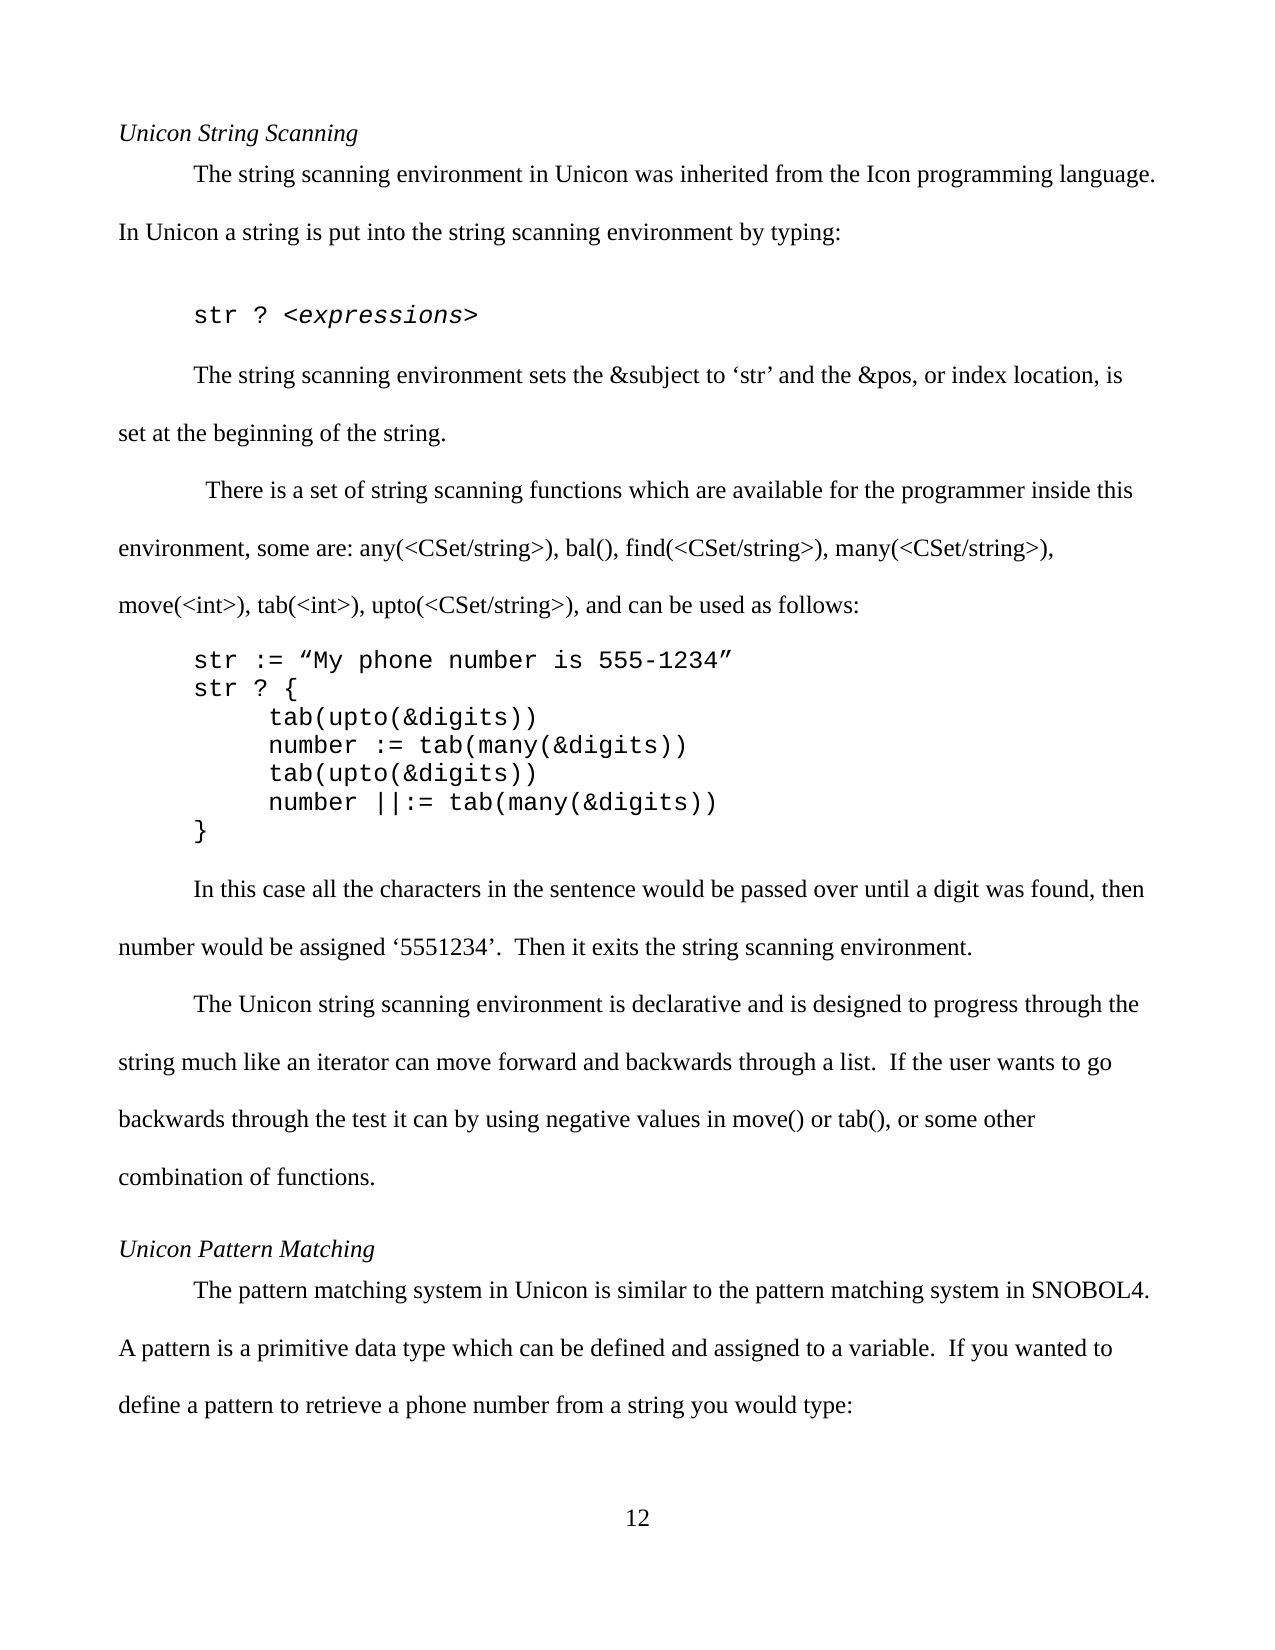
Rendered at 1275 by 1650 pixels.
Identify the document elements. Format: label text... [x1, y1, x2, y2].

text str := “My phone number is 555-1234” [193, 648, 1157, 676]
text In this case all the characters in the sentence would be passed over until a digit was found, then number would be assigned ‘5551234’. Then it exits the string scanning environment. [118, 874, 1157, 961]
text tab(upto(&digits)) [193, 761, 1157, 789]
text number := tab(many(&digits)) [193, 733, 1157, 761]
text number ||:= tab(many(&digits)) [193, 789, 1157, 818]
text str ? { [193, 676, 1157, 704]
subtitle Unicon String Scanning [118, 118, 1157, 147]
text tab(upto(&digits)) [193, 704, 1157, 733]
text There is a set of string scanning functions which are available for the programmer inside this environment, some are: any(<CSet/string>), bal(), find(<CSet/string>), many(<CSet/string>), move(<int>), tab(<int>), upto(<CSet/string>), and can be used as follows: [118, 475, 1157, 619]
text The Unicon string scanning environment is declarative and is designed to progress through the string much like an iterator can move forward and backwards through a list. If the user wants to go backwards through the test it can by using negative values in move() or tab(), or some other combination of functions. [118, 989, 1157, 1191]
text The pattern matching system in Unicon is similar to the pattern matching system in SNOBOL4. A pattern is a primitive data type which can be defined and assigned to a variable. If you wanted to define a pattern to retrieve a phone number from a string you would type: [118, 1275, 1157, 1419]
text The string scanning environment in Unicon was inherited from the Icon programming language. In Unicon a string is put into the string scanning environment by typing: [118, 159, 1157, 246]
subtitle Unicon Pattern Matching [118, 1234, 1157, 1263]
text The string scanning environment sets the &subject to ‘str’ and the &pos, or index location, is set at the beginning of the string. [118, 360, 1157, 446]
text } [193, 818, 1157, 846]
text str ? <expressions> [193, 303, 1157, 331]
